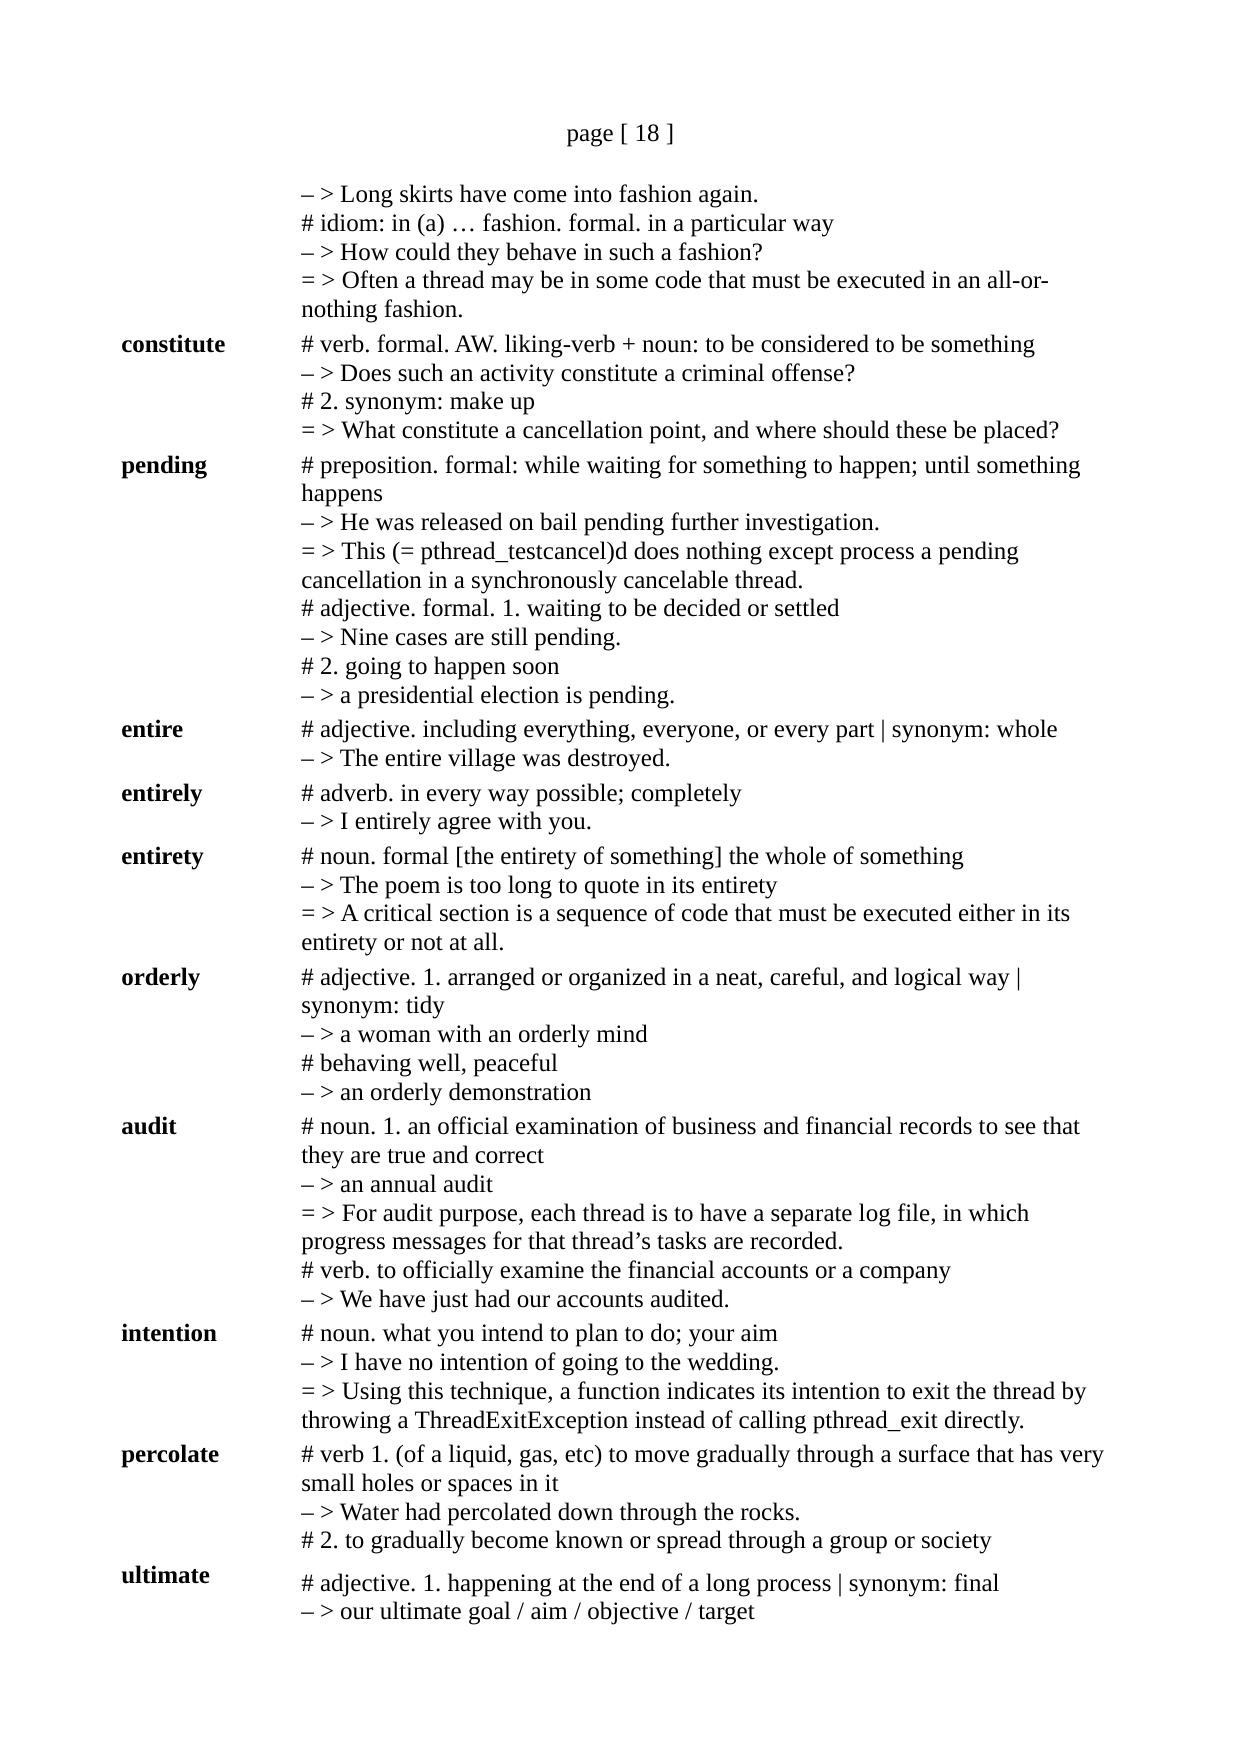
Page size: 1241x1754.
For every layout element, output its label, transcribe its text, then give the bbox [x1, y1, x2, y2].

table_cell # adjective. including everything, everyone, or every part | synonym: whole – > The entire village was destroyed. [298, 711, 1122, 775]
table_cell ultimate [118, 1557, 298, 1636]
table_cell entirety [118, 838, 298, 959]
table_cell orderly [118, 959, 298, 1108]
table_cell # verb. formal. AW. liking-verb + noun: to be considered to be something – > Does such an activity constitute a criminal offense? # 2. synonym: make up = > What constitute a cancellation point, and where should these be placed? [298, 326, 1122, 447]
table_cell entirely [118, 775, 298, 838]
table_cell pending [118, 447, 298, 711]
table_cell audit [118, 1109, 298, 1316]
table_cell constitute [118, 326, 298, 447]
table_cell percolate [118, 1436, 298, 1557]
table_cell [118, 176, 298, 326]
table_cell # noun. 1. an official examination of business and financial records to see that they are true and correct – > an annual audit = > For audit purpose, each thread is to have a separate log file, in which progress messages for that thread’s tasks are recorded. # verb. to officially examine the financial accounts or a company – > We have just had our accounts audited. [298, 1109, 1122, 1316]
table_cell intention [118, 1316, 298, 1436]
table_cell entire [118, 711, 298, 775]
table_cell # noun. what you intend to plan to do; your aim – > I have no intention of going to the wedding. = > Using this technique, a function indicates its intention to exit the thread by throwing a ThreadExitException instead of calling pthread_exit directly. [298, 1316, 1122, 1436]
table_cell # adverb. in every way possible; completely – > I entirely agree with you. [298, 775, 1122, 838]
table_cell # preposition. formal: while waiting for something to happen; until something happens – > He was released on bail pending further investigation. = > This (= pthread_testcancel)d does nothing except process a pending cancellation in a synchronously cancelable thread. # adjective. formal. 1. waiting to be decided or settled – > Nine cases are still pending. # 2. going to happen soon – > a presidential election is pending. [298, 447, 1122, 711]
table_cell # noun. formal [the entirety of something] the whole of something – > The poem is too long to quote in its entirety = > A critical section is a sequence of code that must be executed either in its entirety or not at all. [298, 838, 1122, 959]
table_cell – > Long skirts have come into fashion again. # idiom: in (a) … fashion. formal. in a particular way – > How could they behave in such a fashion? = > Often a thread may be in some code that must be executed in an all-or-nothing fashion. [298, 176, 1122, 326]
table_cell # verb 1. (of a liquid, gas, etc) to move gradually through a surface that has very small holes or spaces in it – > Water had percolated down through the rocks. # 2. to gradually become known or spread through a group or society [298, 1436, 1122, 1557]
table_cell # adjective. 1. happening at the end of a long process | synonym: final – > our ultimate goal / aim / objective / target [298, 1557, 1122, 1636]
table_cell # adjective. 1. arranged or organized in a neat, careful, and logical way | synonym: tidy – > a woman with an orderly mind # behaving well, peaceful – > an orderly demonstration [298, 959, 1122, 1108]
